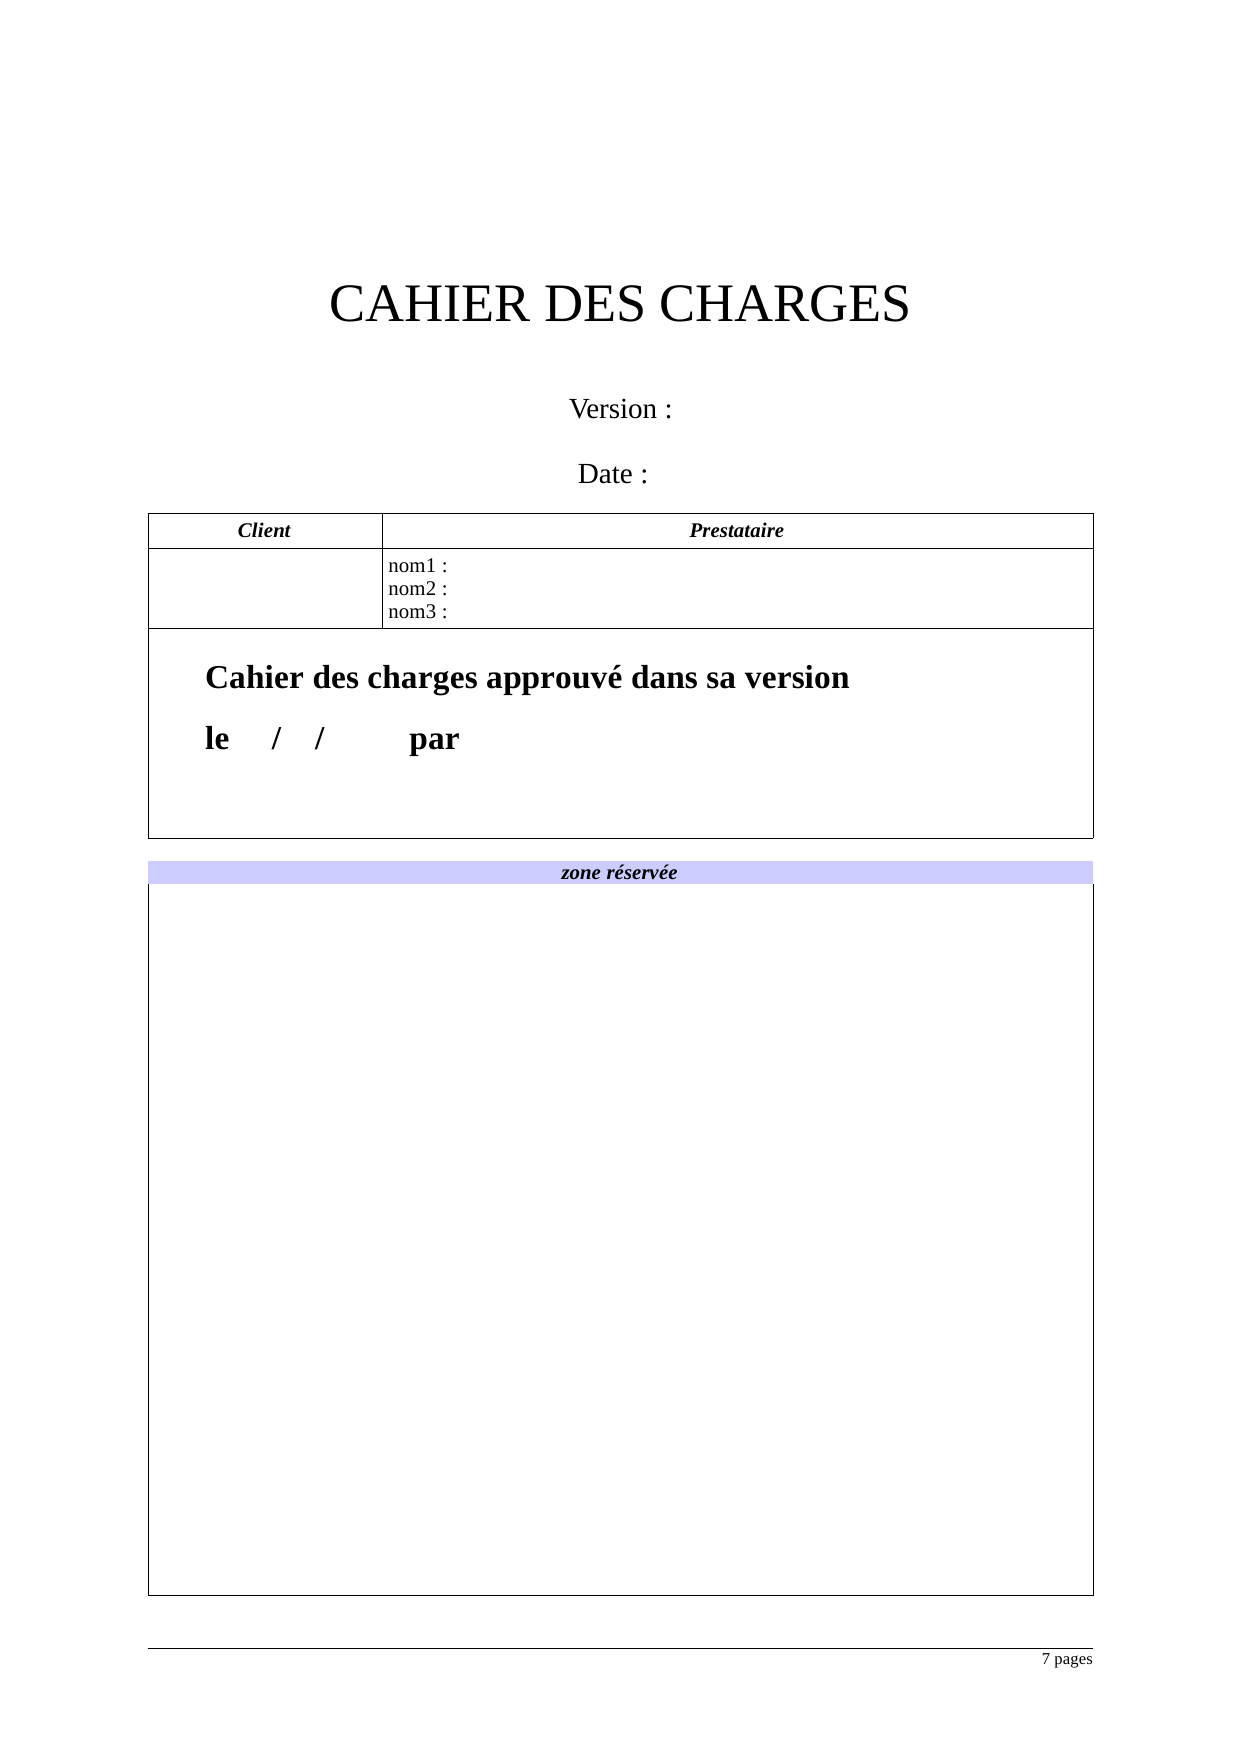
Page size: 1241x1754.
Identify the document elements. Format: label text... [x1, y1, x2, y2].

table_header Prestataire [383, 514, 1093, 548]
text Version : [148, 393, 1093, 425]
text CAHIER DES CHARGES [148, 274, 1093, 333]
text Date : [148, 458, 1093, 490]
table_cell [149, 549, 382, 628]
table_cell Cahier des charges approuvé dans sa version le / / par [149, 629, 1093, 838]
table_cell [149, 884, 1093, 1595]
table_cell nom1 : nom2 : nom3 : [383, 549, 1093, 628]
table_header Client [149, 514, 382, 548]
